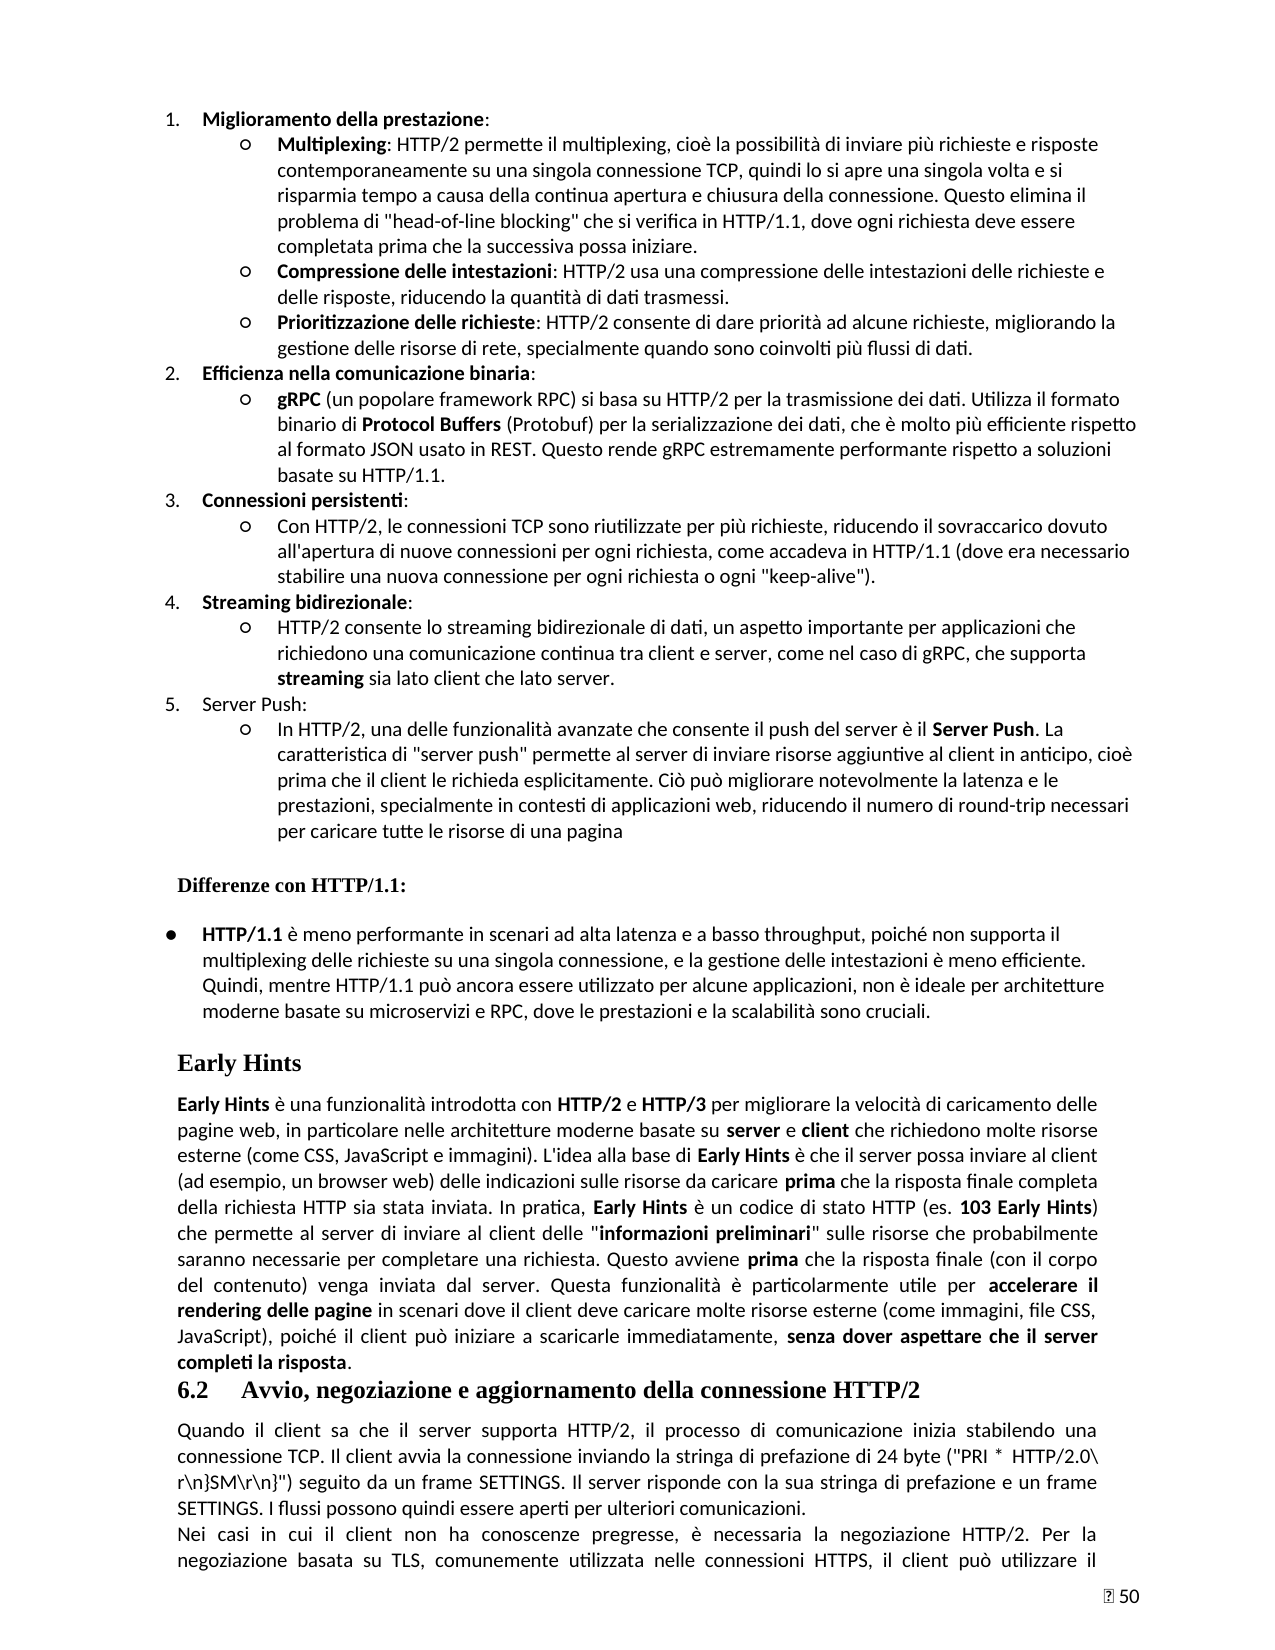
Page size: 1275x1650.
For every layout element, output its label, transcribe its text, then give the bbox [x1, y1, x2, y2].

list Con HTTP/2, le connessioni TCP sono riutilizzate per più richieste, riducendo il sovraccarico dovuto all'apertura di nuove connessioni per ogni richiesta, come accadeva in HTTP/1.1 (dove era necessario stabilire una nuova connessione per ogni richiesta o ogni "keep-alive"). [239, 513, 1139, 589]
list gRPC (un popolare framework RPC) si basa su HTTP/2 per la trasmissione dei dati. Utilizza il formato binario di Protocol Buffers (Protobuf) per la serializzazione dei dati, che è molto più efficiente rispetto al formato JSON usato in REST. Questo rende gRPC estremamente performante rispetto a soluzioni basate su HTTP/1.1. [239, 386, 1139, 487]
list Miglioramento della prestazione: [164, 106, 1139, 132]
list Server Push: [164, 691, 1139, 716]
subtitle Avvio, negoziazione e aggiornamento della connessione HTTP/2 [177, 1375, 1139, 1404]
list Compressione delle intestazioni: HTTP/2 usa una compressione delle intestazioni delle richieste e delle risposte, riducendo la quantità di dati trasmessi. [239, 259, 1139, 309]
text Early Hints è una funzionalità introdotta con HTTP/2 e HTTP/3 per migliorare la velocità di caricamento delle pagine web, in particolare nelle architetture moderne basate su server e client che richiedono molte risorse esterne (come CSS, JavaScript e immagini). L'idea alla base di Early Hints è che il server possa inviare al client (ad esempio, un browser web) delle indicazioni sulle risorse da caricare prima che la risposta finale completa della richiesta HTTP sia stata inviata. In pratica, Early Hints è un codice di stato HTTP (es. 103 Early Hints) che permette al server di inviare al client delle "informazioni preliminari" sulle risorse che probabilmente saranno necessarie per completare una richiesta. Questo avviene prima che la risposta finale (con il corpo del contenuto) venga inviata dal server. Questa funzionalità è particolarmente utile per accelerare il rendering delle pagine in scenari dove il client deve caricare molte risorse esterne (come immagini, file CSS, JavaScript), poiché il client può iniziare a scaricarle immediatamente, senza dover aspettare che il server completi la risposta. [177, 1091, 1098, 1375]
list Efficienza nella comunicazione binaria: [164, 360, 1139, 386]
subtitle Differenze con HTTP/1.1: [177, 872, 1098, 897]
list HTTP/1.1 è meno performante in scenari ad alta latenza e a basso throughput, poiché non supporta il multiplexing delle richieste su una singola connessione, e la gestione delle intestazioni è meno efficiente. Quindi, mentre HTTP/1.1 può ancora essere utilizzato per alcune applicazioni, non è ideale per architetture moderne basate su microservizi e RPC, dove le prestazioni e la scalabilità sono cruciali. [164, 922, 1139, 1023]
list Connessioni persistenti: [164, 487, 1139, 513]
text Quando il client sa che il server supporta HTTP/2, il processo di comunicazione inizia stabilendo una connessione TCP. Il client avvia la connessione inviando la stringa di prefazione di 24 byte ("PRI * HTTP/2.0\r\n}SM\r\n}") seguito da un frame SETTINGS. Il server risponde con la sua stringa di prefazione e un frame SETTINGS. I flussi possono quindi essere aperti per ulteriori comunicazioni. [177, 1417, 1098, 1520]
list Prioritizzazione delle richieste: HTTP/2 consente di dare priorità ad alcune richieste, migliorando la gestione delle risorse di rete, specialmente quando sono coinvolti più flussi di dati. [239, 309, 1139, 360]
list HTTP/2 consente lo streaming bidirezionale di dati, un aspetto importante per applicazioni che richiedono una comunicazione continua tra client e server, come nel caso di gRPC, che supporta streaming sia lato client che lato server. [239, 614, 1139, 691]
list Multiplexing: HTTP/2 permette il multiplexing, cioè la possibilità di inviare più richieste e risposte contemporaneamente su una singola connessione TCP, quindi lo si apre una singola volta e si risparmia tempo a causa della continua apertura e chiusura della connessione. Questo elimina il problema di "head-of-line blocking" che si verifica in HTTP/1.1, dove ogni richiesta deve essere completata prima che la successiva possa iniziare. [239, 132, 1139, 259]
list Streaming bidirezionale: [164, 589, 1139, 614]
text Nei casi in cui il client non ha conoscenze pregresse, è necessaria la negoziazione HTTP/2. Per la negoziazione basata su TLS, comunemente utilizzata nelle connessioni HTTPS, il client può utilizzare il [177, 1521, 1099, 1572]
subtitle Early Hints [177, 1048, 1098, 1077]
list In HTTP/2, una delle funzionalità avanzate che consente il push del server è il Server Push. La caratteristica di "server push" permette al server di inviare risorse aggiuntive al client in anticipo, cioè prima che il client le richieda esplicitamente. Ciò può migliorare notevolmente la latenza e le prestazioni, specialmente in contesti di applicazioni web, riducendo il numero di round-trip necessari per caricare tutte le risorse di una pagina [239, 716, 1139, 843]
